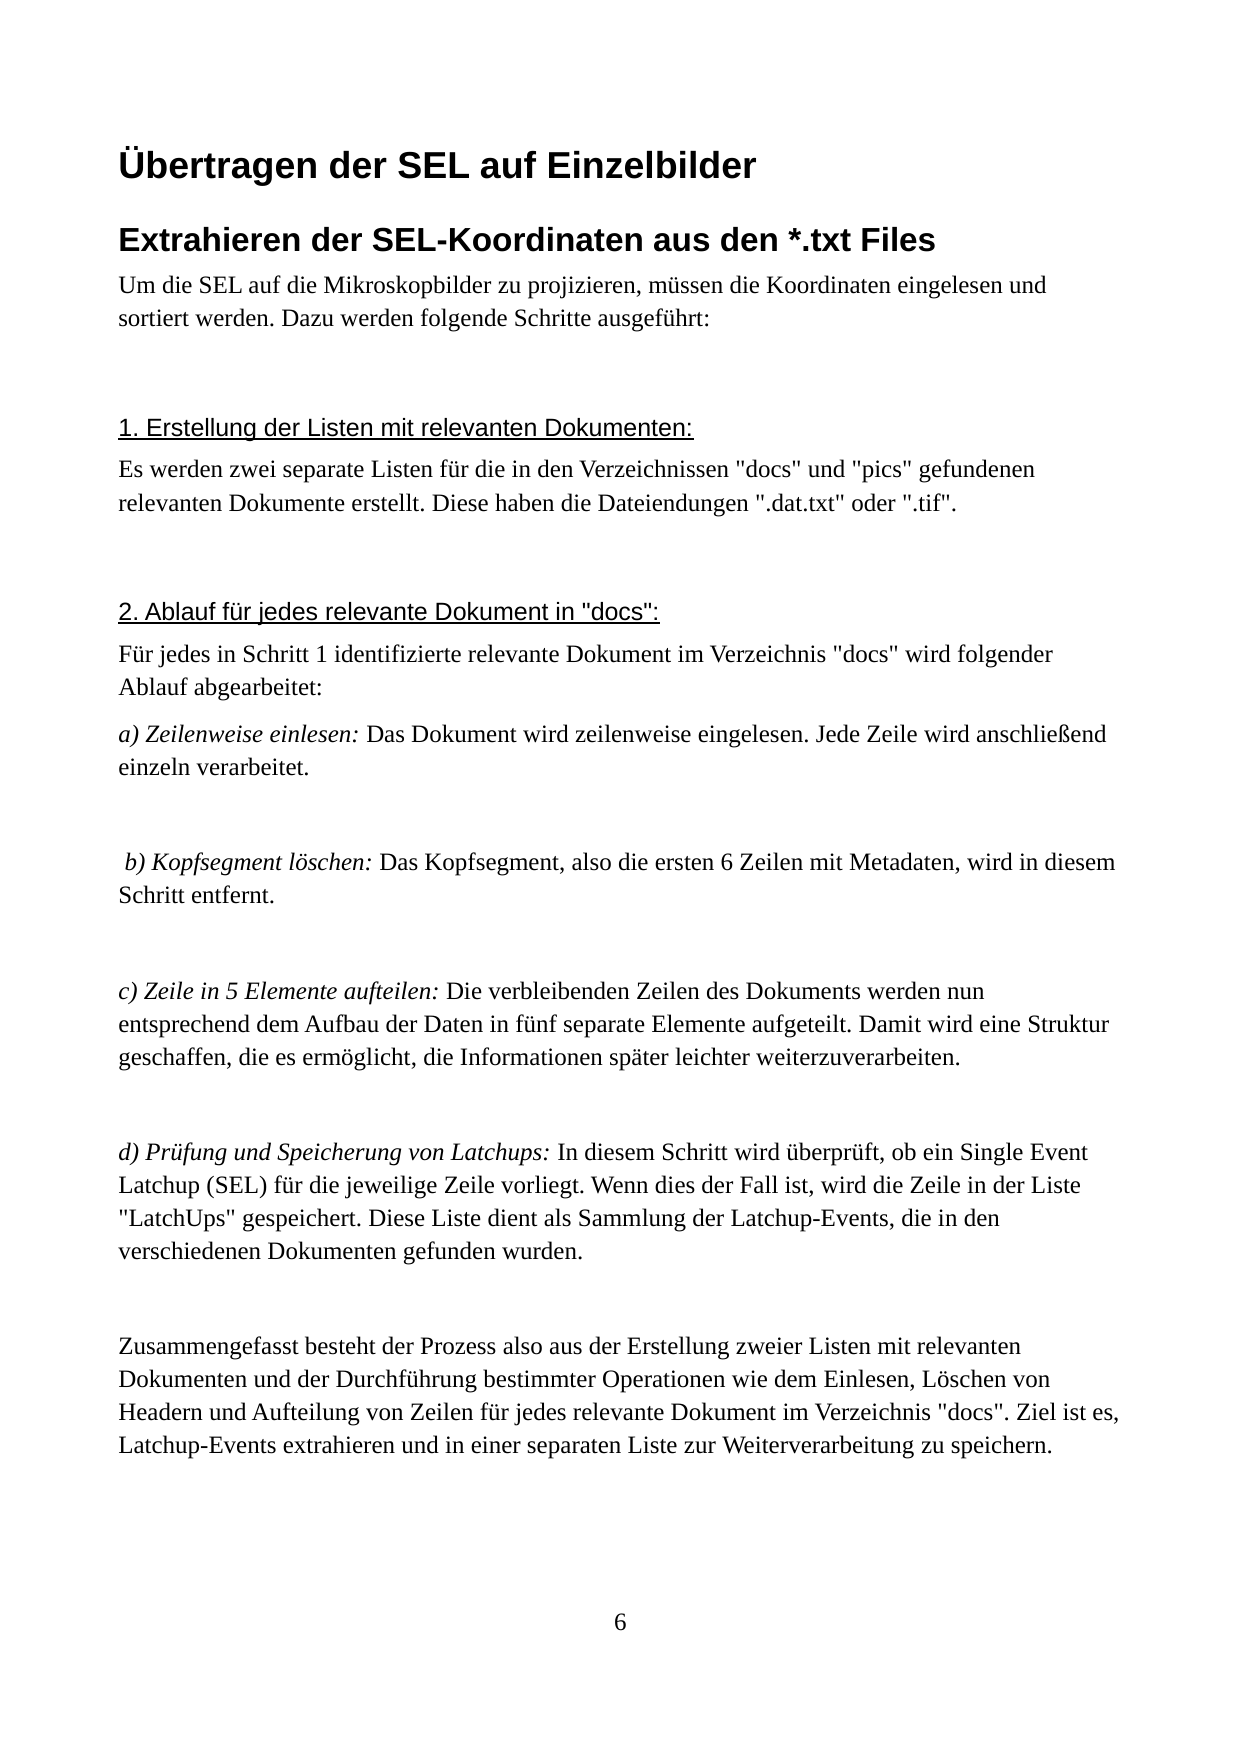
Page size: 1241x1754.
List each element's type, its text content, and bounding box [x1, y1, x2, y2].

text a) Zeilenweise einlesen: Das Dokument wird zeilenweise eingelesen. Jede Zeile wird anschließend einzeln verarbeitet. [118, 719, 1122, 781]
text Zusammengefasst besteht der Prozess also aus der Erstellung zweier Listen mit relevanten Dokumenten und der Durchführung bestimmter Operationen wie dem Einlesen, Löschen von Headern und Aufteilung von Zeilen für jedes relevante Dokument im Verzeichnis "docs". Ziel ist es, Latchup-Events extrahieren und in einer separaten Liste zur Weiterverarbeitung zu speichern. [118, 1331, 1122, 1459]
subtitle Übertragen der SEL auf Einzelbilder [118, 143, 1122, 186]
text b) Kopfsegment löschen: Das Kopfsegment, also die ersten 6 Zeilen mit Metadaten, wird in diesem Schritt entfernt. [118, 847, 1122, 909]
subtitle 2. Ablauf für jedes relevante Dokument in "docs": [118, 597, 1122, 626]
text Um die SEL auf die Mikroskopbilder zu projizieren, müssen die Koordinaten eingelesen und sortiert werden. Dazu werden folgende Schritte ausgeführt: [118, 271, 1122, 332]
text c) Zeile in 5 Elemente aufteilen: Die verbleibenden Zeilen des Dokuments werden nun entsprechend dem Aufbau der Daten in fünf separate Elemente aufgeteilt. Damit wird eine Struktur geschaffen, die es ermöglicht, die Informationen später leichter weiterzuverarbeiten. [118, 976, 1122, 1071]
text Für jedes in Schritt 1 identifizierte relevante Dokument im Verzeichnis "docs" wird folgender Ablauf abgearbeitet: [118, 639, 1122, 700]
subtitle 1. Erstellung der Listen mit relevanten Dokumenten: [118, 413, 1122, 442]
text d) Prüfung und Speicherung von Latchups: In diesem Schritt wird überprüft, ob ein Single Event Latchup (SEL) für die jeweilige Zeile vorliegt. Wenn dies der Fall ist, wird die Zeile in der Liste "LatchUps" gespeichert. Diese Liste dient als Sammlung der Latchup-Events, die in den verschiedenen Dokumenten gefunden wurden. [118, 1137, 1122, 1265]
subtitle Extrahieren der SEL-Koordinaten aus den *.txt Files [118, 219, 1122, 258]
text Es werden zwei separate Listen für die in den Verzeichnissen "docs" und "pics" gefundenen relevanten Dokumente erstellt. Diese haben die Dateiendungen ".dat.txt" oder ".tif". [118, 454, 1122, 516]
